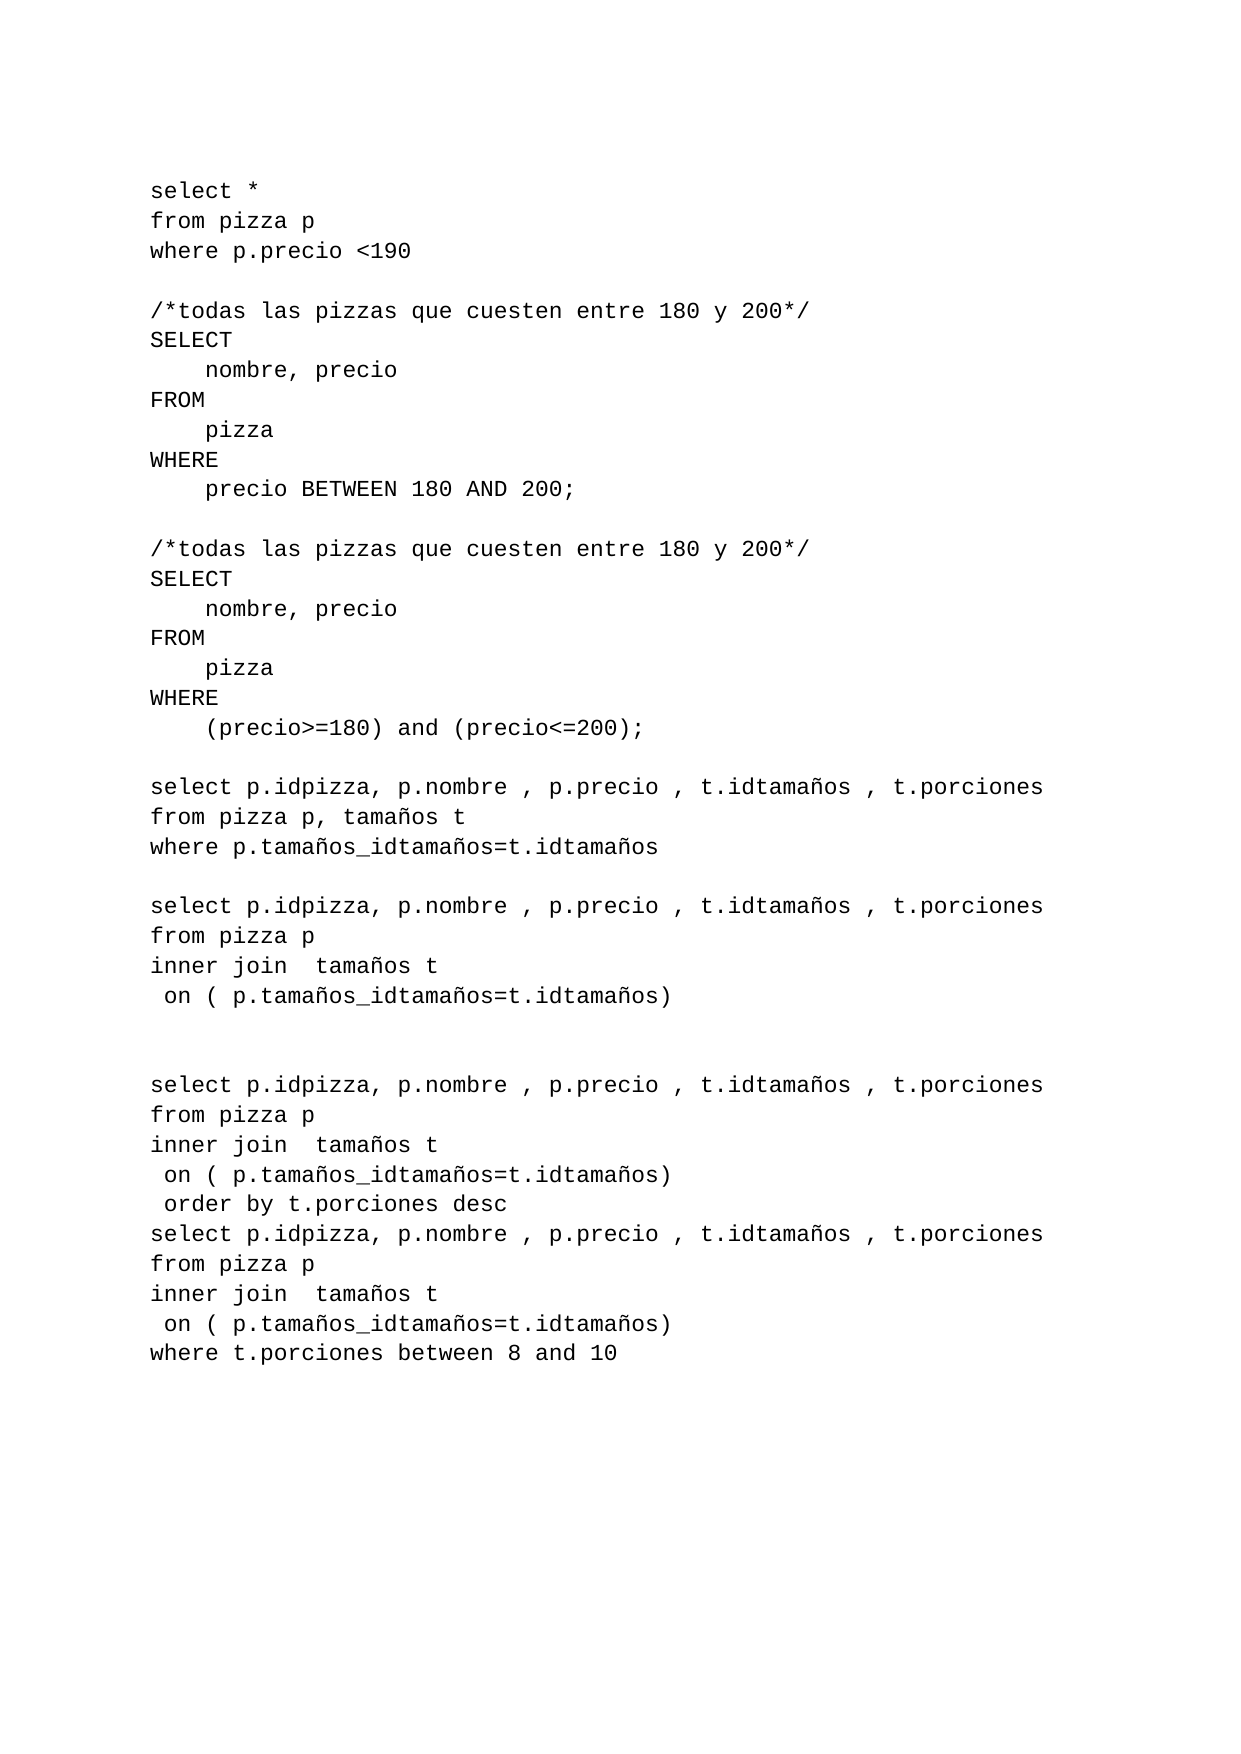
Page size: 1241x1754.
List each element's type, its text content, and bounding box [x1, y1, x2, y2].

text select p.idpizza, p.nombre , p.precio , t.idtamaños , t.porciones [150, 1222, 1090, 1248]
text order by t.porciones desc [150, 1193, 1090, 1219]
text FROM [150, 388, 1090, 414]
text select * [150, 180, 1090, 206]
text /*todas las pizzas que cuesten entre 180 y 200*/ [150, 299, 1090, 325]
text on ( p.tamaños_idtamaños=t.idtamaños) [150, 1312, 1090, 1338]
text select p.idpizza, p.nombre , p.precio , t.idtamaños , t.porciones [150, 776, 1090, 802]
text from pizza p [150, 209, 1090, 236]
text nombre, precio [150, 597, 1090, 623]
text where p.tamaños_idtamaños=t.idtamaños [150, 835, 1090, 861]
text nombre, precio [150, 358, 1090, 384]
text select p.idpizza, p.nombre , p.precio , t.idtamaños , t.porciones [150, 1073, 1090, 1099]
text from pizza p [150, 1252, 1090, 1278]
text WHERE [150, 686, 1090, 712]
text SELECT [150, 329, 1090, 355]
text (precio>=180) and (precio<=200); [150, 716, 1090, 742]
text inner join tamaños t [150, 954, 1090, 980]
text select p.idpizza, p.nombre , p.precio , t.idtamaños , t.porciones [150, 895, 1090, 921]
text on ( p.tamaños_idtamaños=t.idtamaños) [150, 1163, 1090, 1189]
text from pizza p [150, 924, 1090, 951]
text WHERE [150, 448, 1090, 474]
text SELECT [150, 567, 1090, 593]
text inner join tamaños t [150, 1282, 1090, 1308]
text where p.precio <190 [150, 239, 1090, 265]
text on ( p.tamaños_idtamaños=t.idtamaños) [150, 984, 1090, 1010]
text from pizza p [150, 1103, 1090, 1129]
text pizza [150, 656, 1090, 682]
text from pizza p, tamaños t [150, 805, 1090, 831]
text inner join tamaños t [150, 1133, 1090, 1159]
text /*todas las pizzas que cuesten entre 180 y 200*/ [150, 537, 1090, 563]
text precio BETWEEN 180 AND 200; [150, 478, 1090, 504]
text FROM [150, 627, 1090, 653]
text pizza [150, 418, 1090, 444]
text where t.porciones between 8 and 10 [150, 1342, 1090, 1368]
